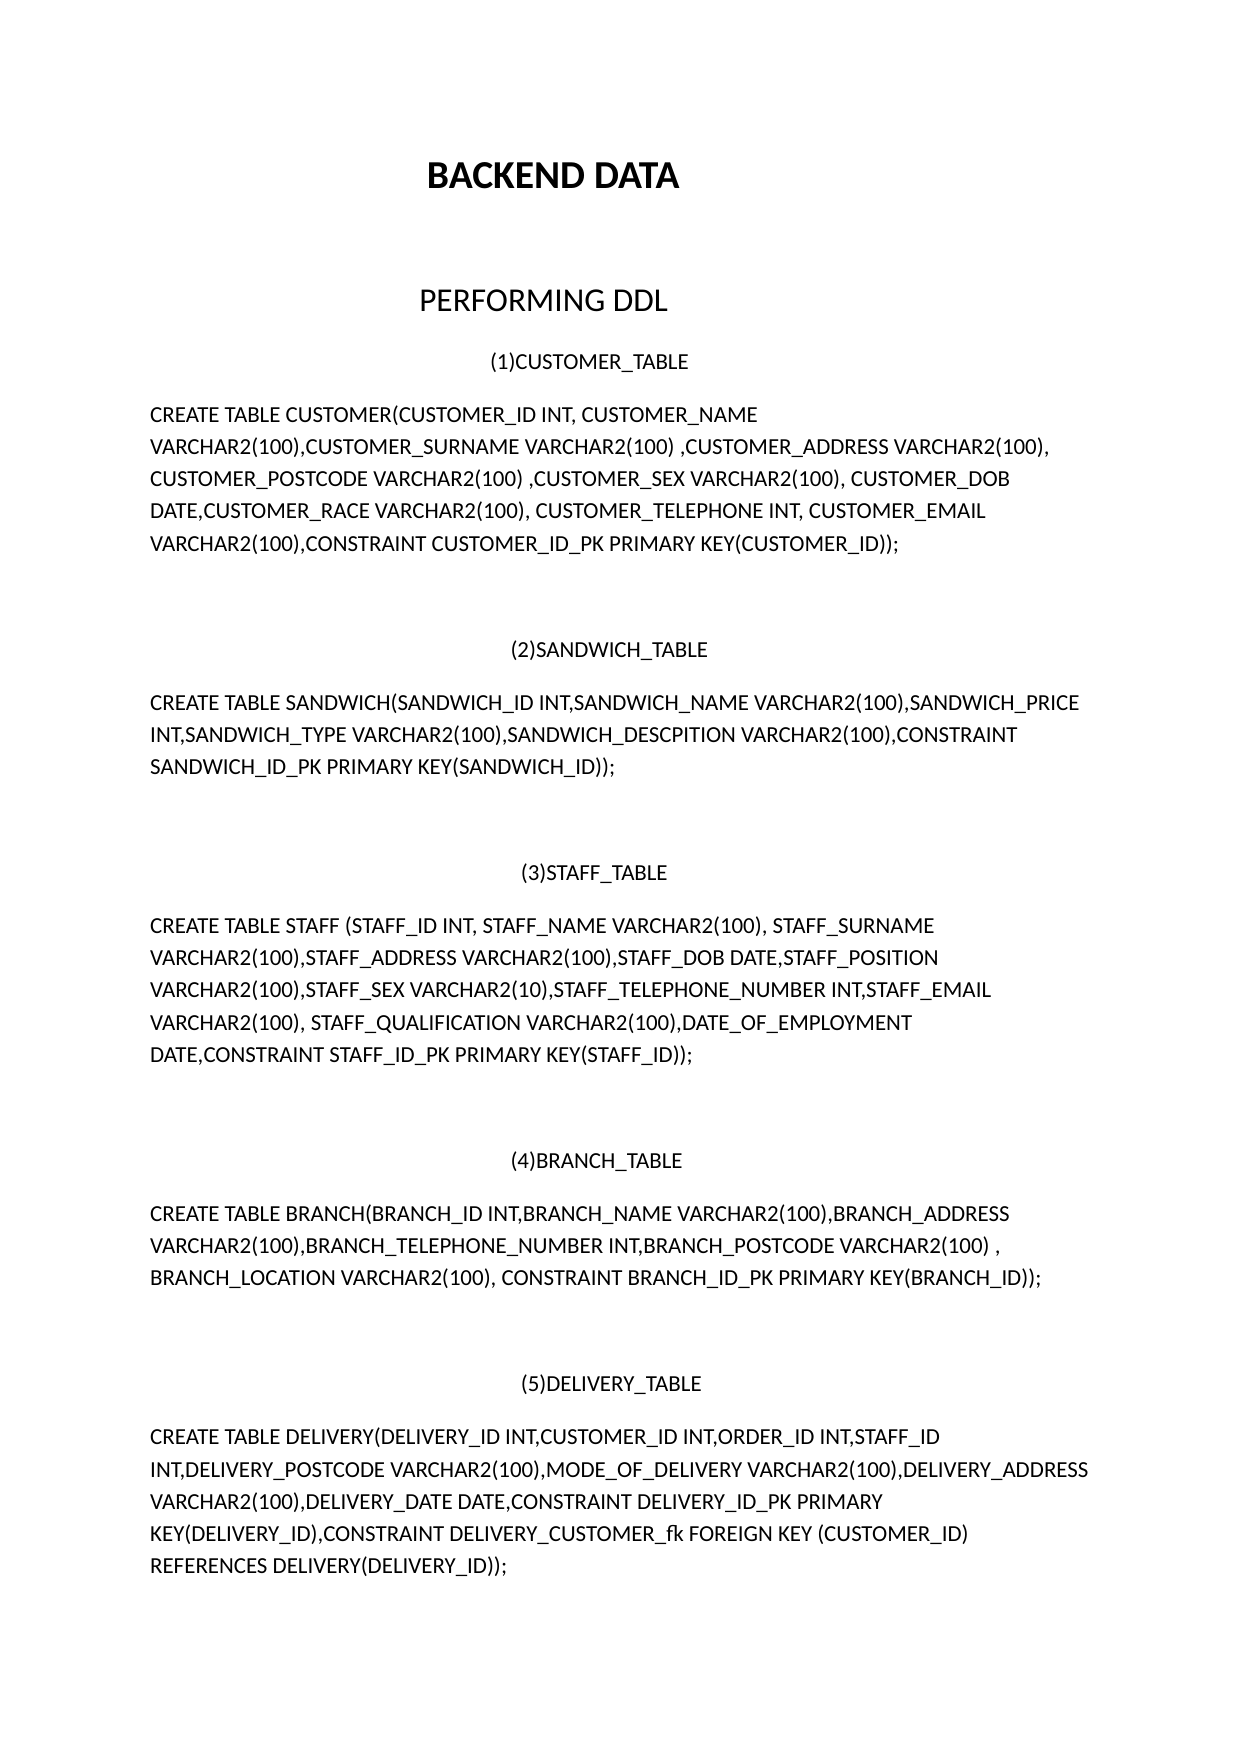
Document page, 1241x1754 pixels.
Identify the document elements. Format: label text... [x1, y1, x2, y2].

text (1)CUSTOMER_TABLE [150, 347, 1090, 375]
text CREATE TABLE SANDWICH(SANDWICH_ID INT,SANDWICH_NAME VARCHAR2(100),SANDWICH_PRICE INT,SANDWICH_TYPE VARCHAR2(100),SANDWICH_DESCPITION VARCHAR2(100),CONSTRAINT SANDWICH_ID_PK PRIMARY KEY(SANDWICH_ID)); [150, 688, 1090, 780]
text CREATE TABLE STAFF (STAFF_ID INT, STAFF_NAME VARCHAR2(100), STAFF_SURNAME VARCHAR2(100),STAFF_ADDRESS VARCHAR2(100),STAFF_DOB DATE,STAFF_POSITION VARCHAR2(100),STAFF_SEX VARCHAR2(10),STAFF_TELEPHONE_NUMBER INT,STAFF_EMAIL VARCHAR2(100), STAFF_QUALIFICATION VARCHAR2(100),DATE_OF_EMPLOYMENT DATE,CONSTRAINT STAFF_ID_PK PRIMARY KEY(STAFF_ID)); [150, 911, 1090, 1068]
text (5)DELIVERY_TABLE [150, 1369, 1090, 1397]
text (4)BRANCH_TABLE [150, 1146, 1090, 1174]
text CREATE TABLE CUSTOMER(CUSTOMER_ID INT, CUSTOMER_NAME VARCHAR2(100),CUSTOMER_SURNAME VARCHAR2(100) ,CUSTOMER_ADDRESS VARCHAR2(100), CUSTOMER_POSTCODE VARCHAR2(100) ,CUSTOMER_SEX VARCHAR2(100), CUSTOMER_DOB DATE,CUSTOMER_RACE VARCHAR2(100), CUSTOMER_TELEPHONE INT, CUSTOMER_EMAIL VARCHAR2(100),CONSTRAINT CUSTOMER_ID_PK PRIMARY KEY(CUSTOMER_ID)); [150, 400, 1090, 557]
text PERFORMING DDL [150, 279, 1090, 320]
text CREATE TABLE DELIVERY(DELIVERY_ID INT,CUSTOMER_ID INT,ORDER_ID INT,STAFF_ID INT,DELIVERY_POSTCODE VARCHAR2(100),MODE_OF_DELIVERY VARCHAR2(100),DELIVERY_ADDRESS VARCHAR2(100),DELIVERY_DATE DATE,CONSTRAINT DELIVERY_ID_PK PRIMARY KEY(DELIVERY_ID),CONSTRAINT DELIVERY_CUSTOMER_fk FOREIGN KEY (CUSTOMER_ID) REFERENCES DELIVERY(DELIVERY_ID)); [150, 1422, 1090, 1579]
text BACKEND DATA [150, 150, 1090, 198]
text CREATE TABLE BRANCH(BRANCH_ID INT,BRANCH_NAME VARCHAR2(100),BRANCH_ADDRESS VARCHAR2(100),BRANCH_TELEPHONE_NUMBER INT,BRANCH_POSTCODE VARCHAR2(100) , BRANCH_LOCATION VARCHAR2(100), CONSTRAINT BRANCH_ID_PK PRIMARY KEY(BRANCH_ID)); [150, 1199, 1090, 1291]
text (3)STAFF_TABLE [150, 858, 1090, 886]
text (2)SANDWICH_TABLE [150, 635, 1090, 663]
